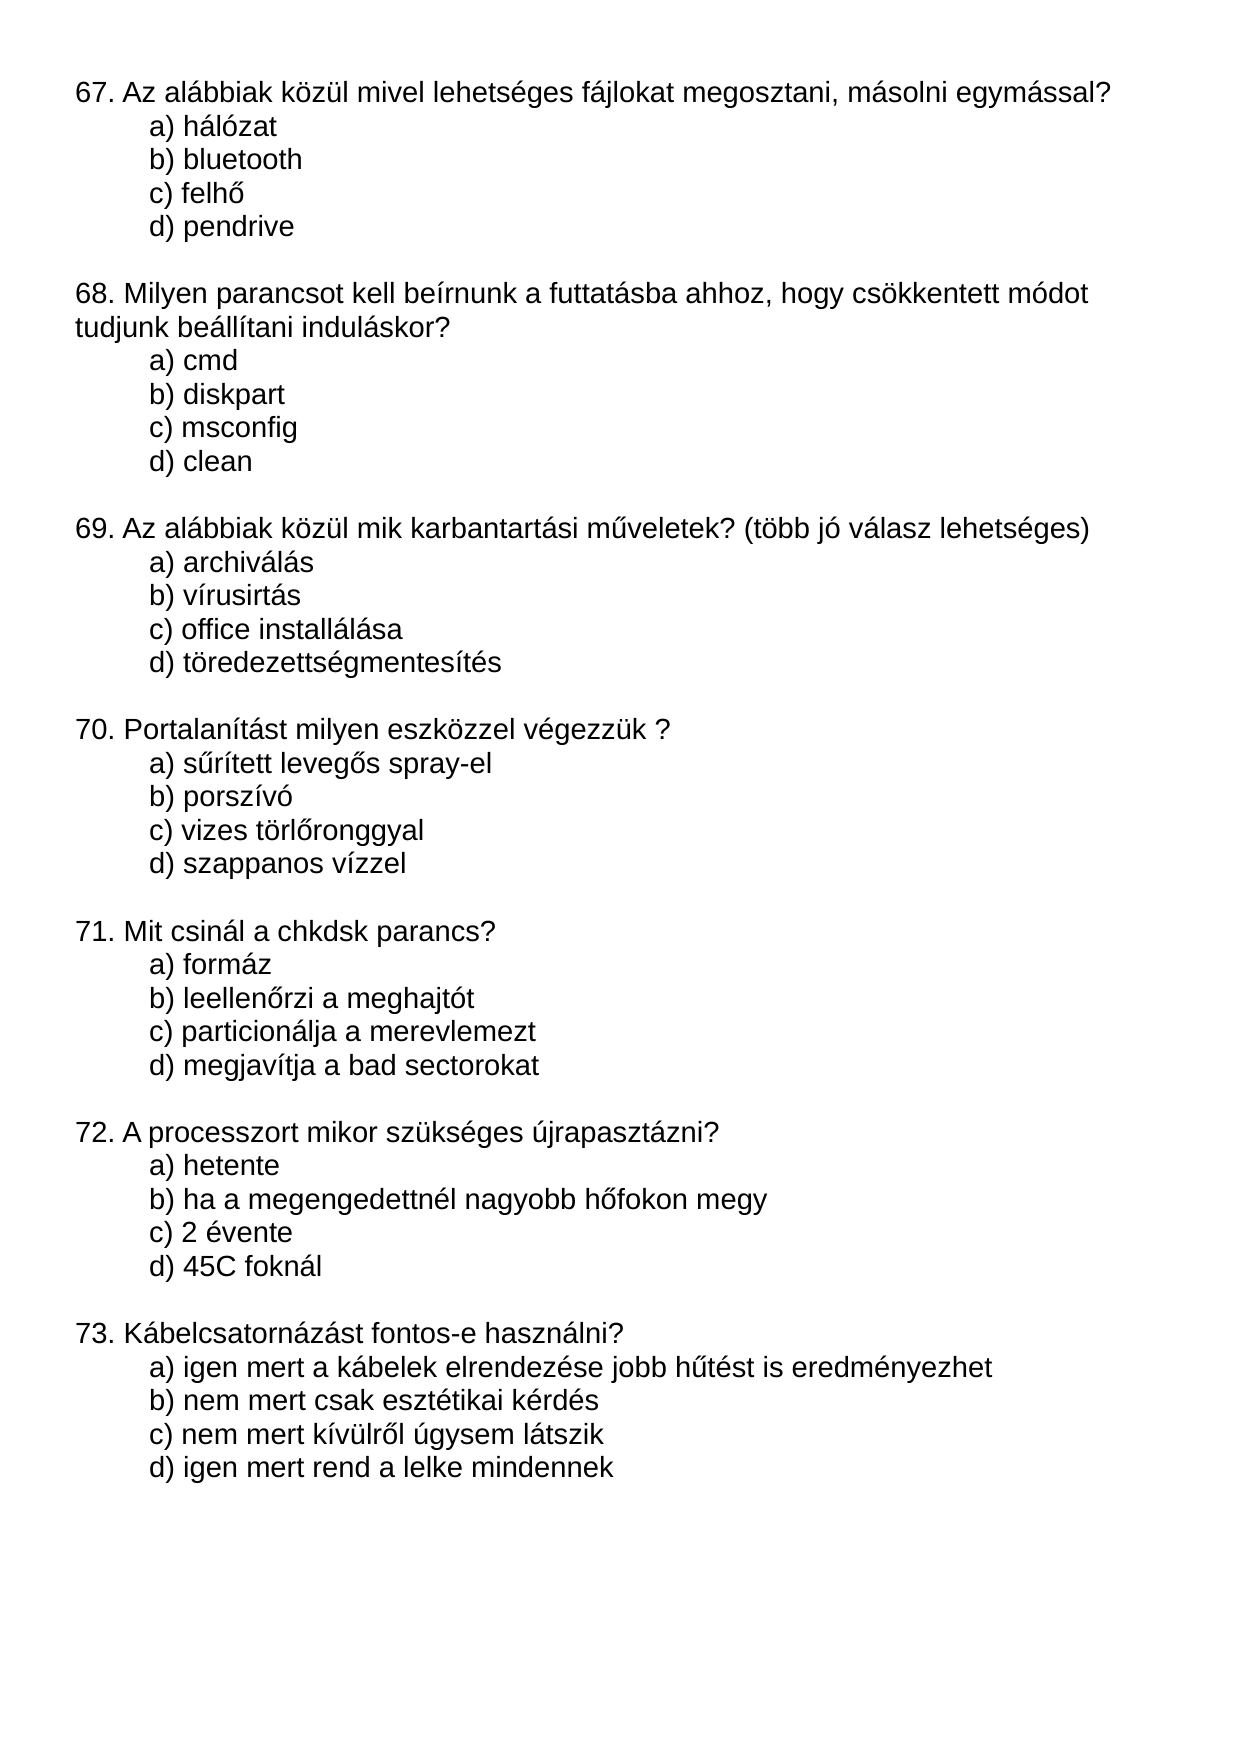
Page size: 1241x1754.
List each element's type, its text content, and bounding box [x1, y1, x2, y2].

text d) töredezettségmentesítés [75, 645, 1165, 679]
text c) nem mert kívülről úgysem látszik [75, 1417, 1165, 1450]
text a) hálózat [75, 108, 1165, 142]
text d) szappanos vízzel [75, 846, 1165, 880]
text c) msconfig [75, 410, 1165, 444]
text 70. Portalanítást milyen eszközzel végezzük ? [75, 712, 1165, 746]
text 67. Az alábbiak közül mivel lehetséges fájlokat megosztani, másolni egymással? [75, 75, 1165, 108]
text 69. Az alábbiak közül mik karbantartási műveletek? (több jó válasz lehetséges) [75, 511, 1165, 544]
text b) diskpart [75, 377, 1165, 410]
text 71. Mit csinál a chkdsk parancs? [75, 913, 1165, 947]
text b) ha a megengedettnél nagyobb hőfokon megy [75, 1182, 1165, 1215]
text c) office installálása [75, 612, 1165, 645]
text c) 2 évente [75, 1215, 1165, 1249]
text b) leellenőrzi a meghajtót [75, 981, 1165, 1014]
text d) clean [75, 444, 1165, 477]
text a) igen mert a kábelek elrendezése jobb hűtést is eredményezhet [75, 1349, 1165, 1383]
text b) vírusirtás [75, 578, 1165, 612]
text d) 45C foknál [75, 1249, 1165, 1282]
text b) bluetooth [75, 142, 1165, 176]
text a) archiválás [75, 544, 1165, 578]
text a) formáz [75, 947, 1165, 981]
text c) vizes törlőronggyal [75, 813, 1165, 846]
text d) megjavítja a bad sectorokat [75, 1048, 1165, 1081]
text d) pendrive [75, 209, 1165, 243]
text 68. Milyen parancsot kell beírnunk a futtatásba ahhoz, hogy csökkentett módot tudjunk beállítani induláskor? [75, 276, 1165, 343]
text c) felhő [75, 176, 1165, 209]
text a) hetente [75, 1148, 1165, 1182]
text b) nem mert csak esztétikai kérdés [75, 1383, 1165, 1417]
text 72. A processzort mikor szükséges újrapasztázni? [75, 1115, 1165, 1148]
text c) particionálja a merevlemezt [75, 1014, 1165, 1048]
text 73. Kábelcsatornázást fontos-e használni? [75, 1316, 1165, 1349]
text a) cmd [75, 343, 1165, 377]
text a) sűrített levegős spray-el [75, 746, 1165, 779]
text d) igen mert rend a lelke mindennek [75, 1450, 1165, 1484]
text b) porszívó [75, 779, 1165, 813]
